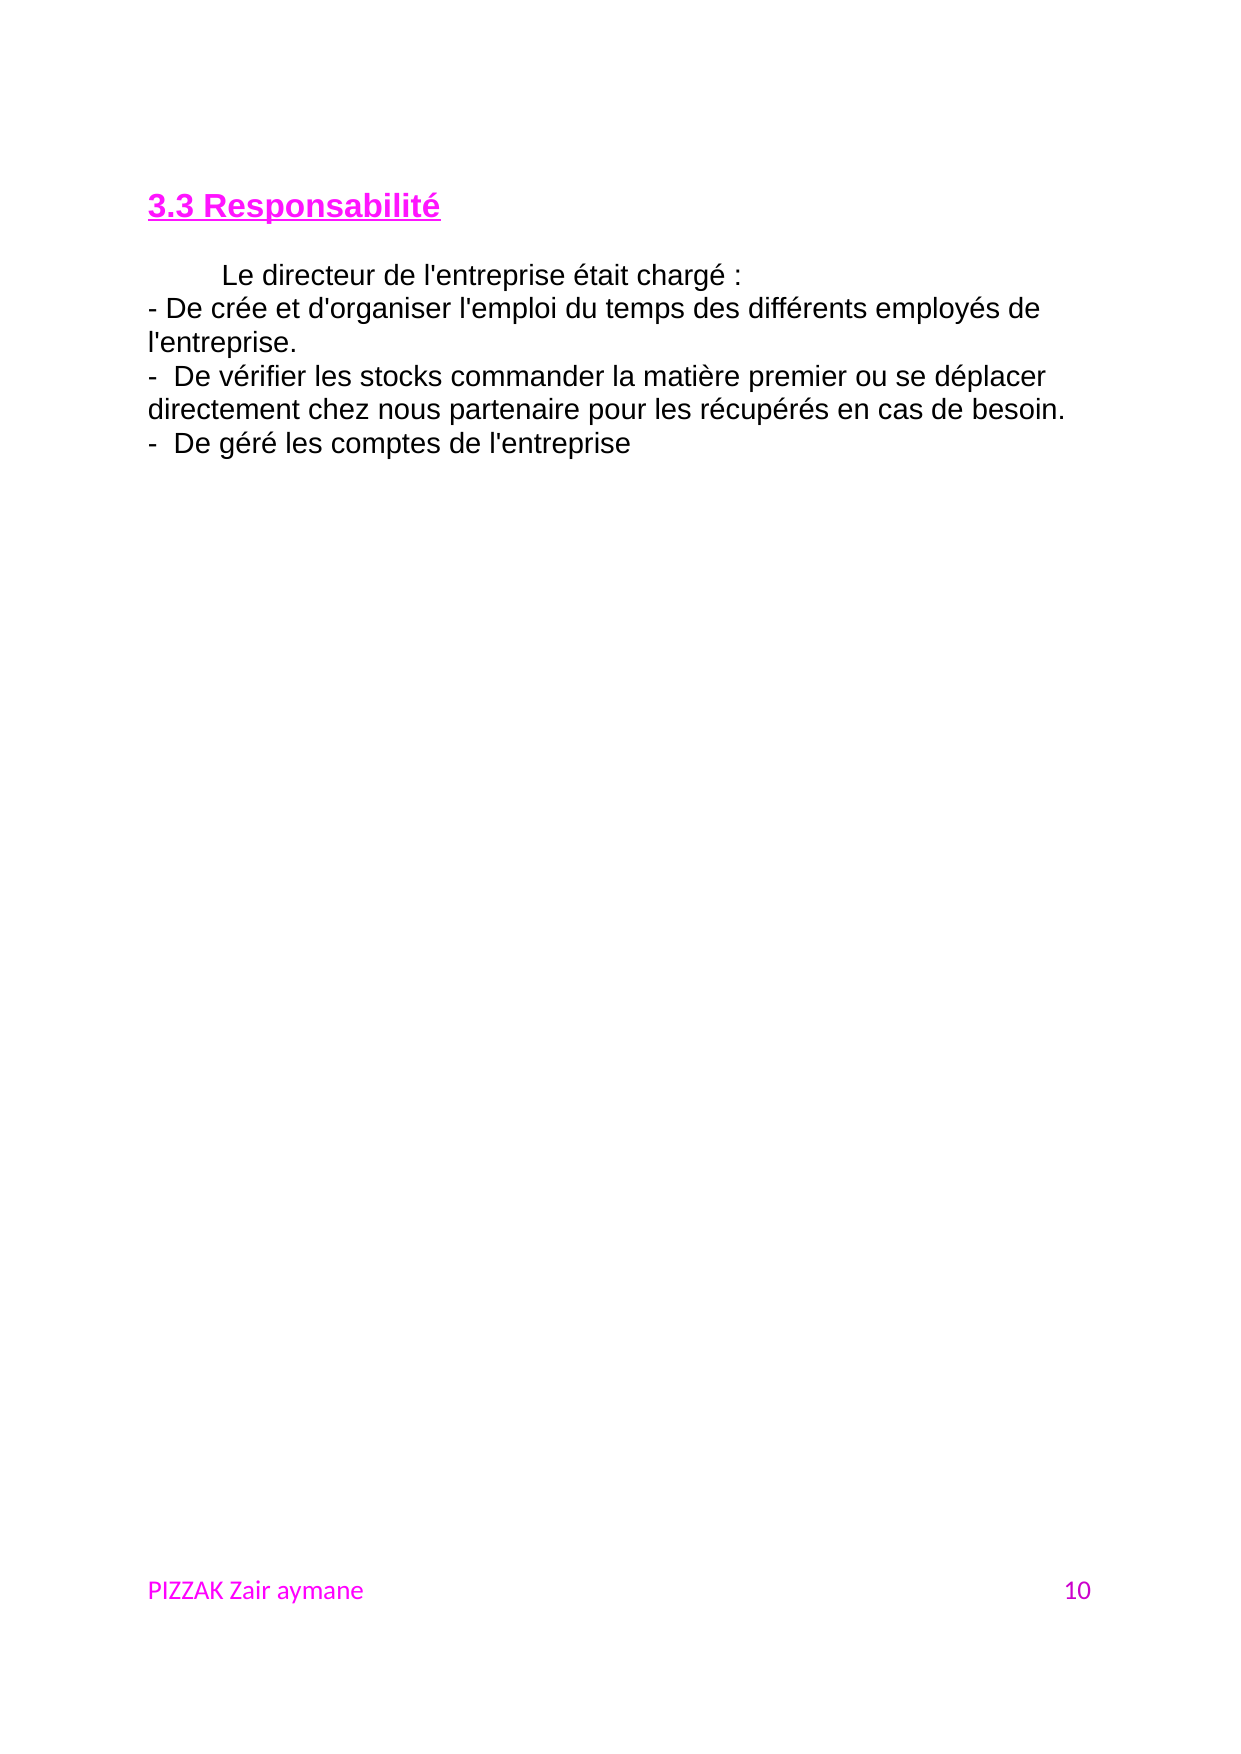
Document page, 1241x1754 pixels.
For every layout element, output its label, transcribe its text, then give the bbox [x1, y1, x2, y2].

text 3.3 Responsabilité [148, 186, 1093, 224]
text Le directeur de l'entreprise était chargé : [148, 258, 1093, 292]
text - De géré les comptes de l'entreprise [148, 426, 1093, 459]
text - De crée et d'organiser l'emploi du temps des différents employés de l'entreprise. [148, 292, 1093, 359]
text - De vérifier les stocks commander la matière premier ou se déplacer directement chez nous partenaire pour les récupérés en cas de besoin. [148, 359, 1093, 426]
